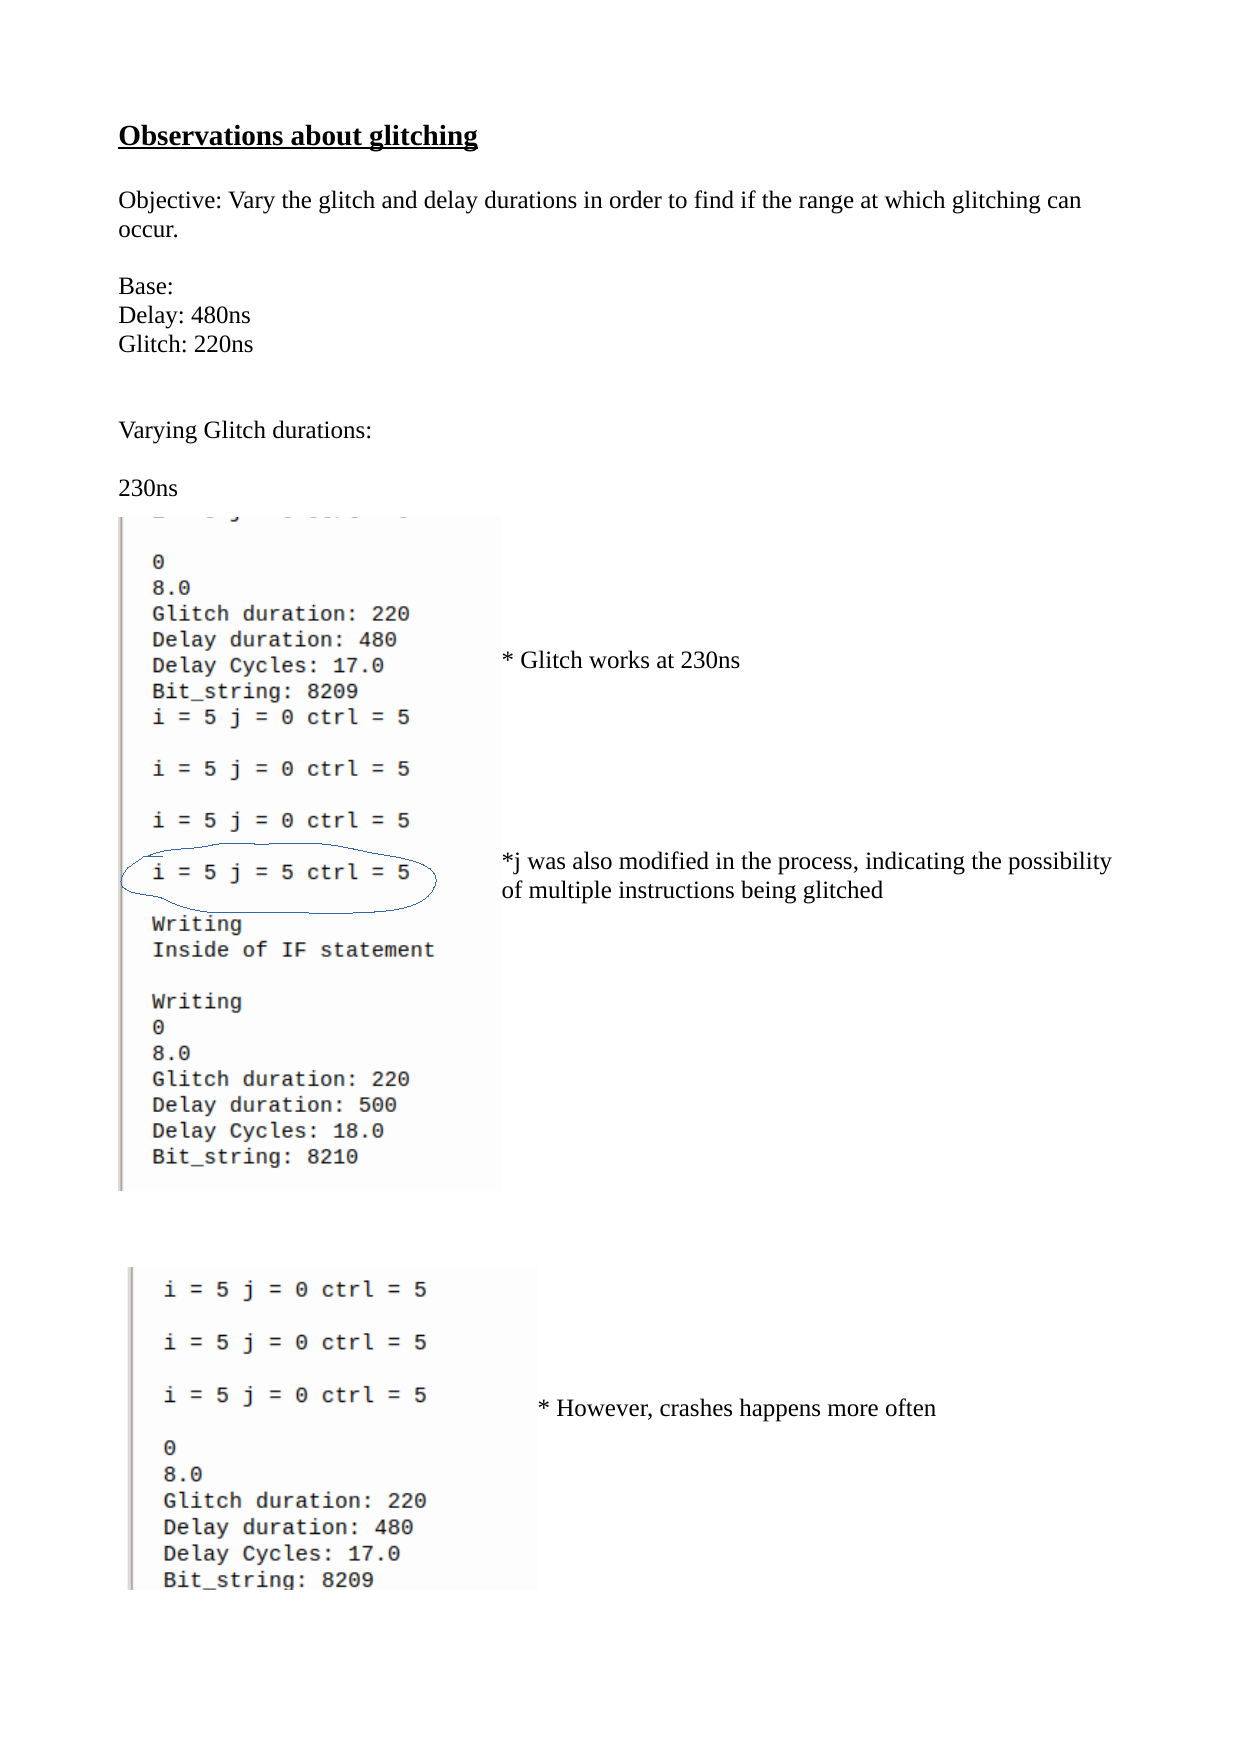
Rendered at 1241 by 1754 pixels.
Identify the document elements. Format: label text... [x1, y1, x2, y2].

text 230ns [118, 444, 1122, 501]
text * Glitch works at 230ns [502, 645, 1122, 674]
text Varying Glitch durations: [118, 415, 1122, 444]
text *j was also modified in the process, indicating the possibility of multiple instructions being glitched [502, 846, 1122, 904]
text Glitch: 220ns [118, 329, 1122, 358]
picture [127, 1267, 538, 1590]
text Base: Delay: 480ns [118, 271, 1122, 329]
picture [118, 517, 502, 1191]
text Observations about glitching [118, 118, 1122, 152]
text * However, crashes happens more often [538, 1393, 1122, 1421]
text Objective: Vary the glitch and delay durations in order to find if the range at which glitching can occur. [118, 185, 1122, 243]
